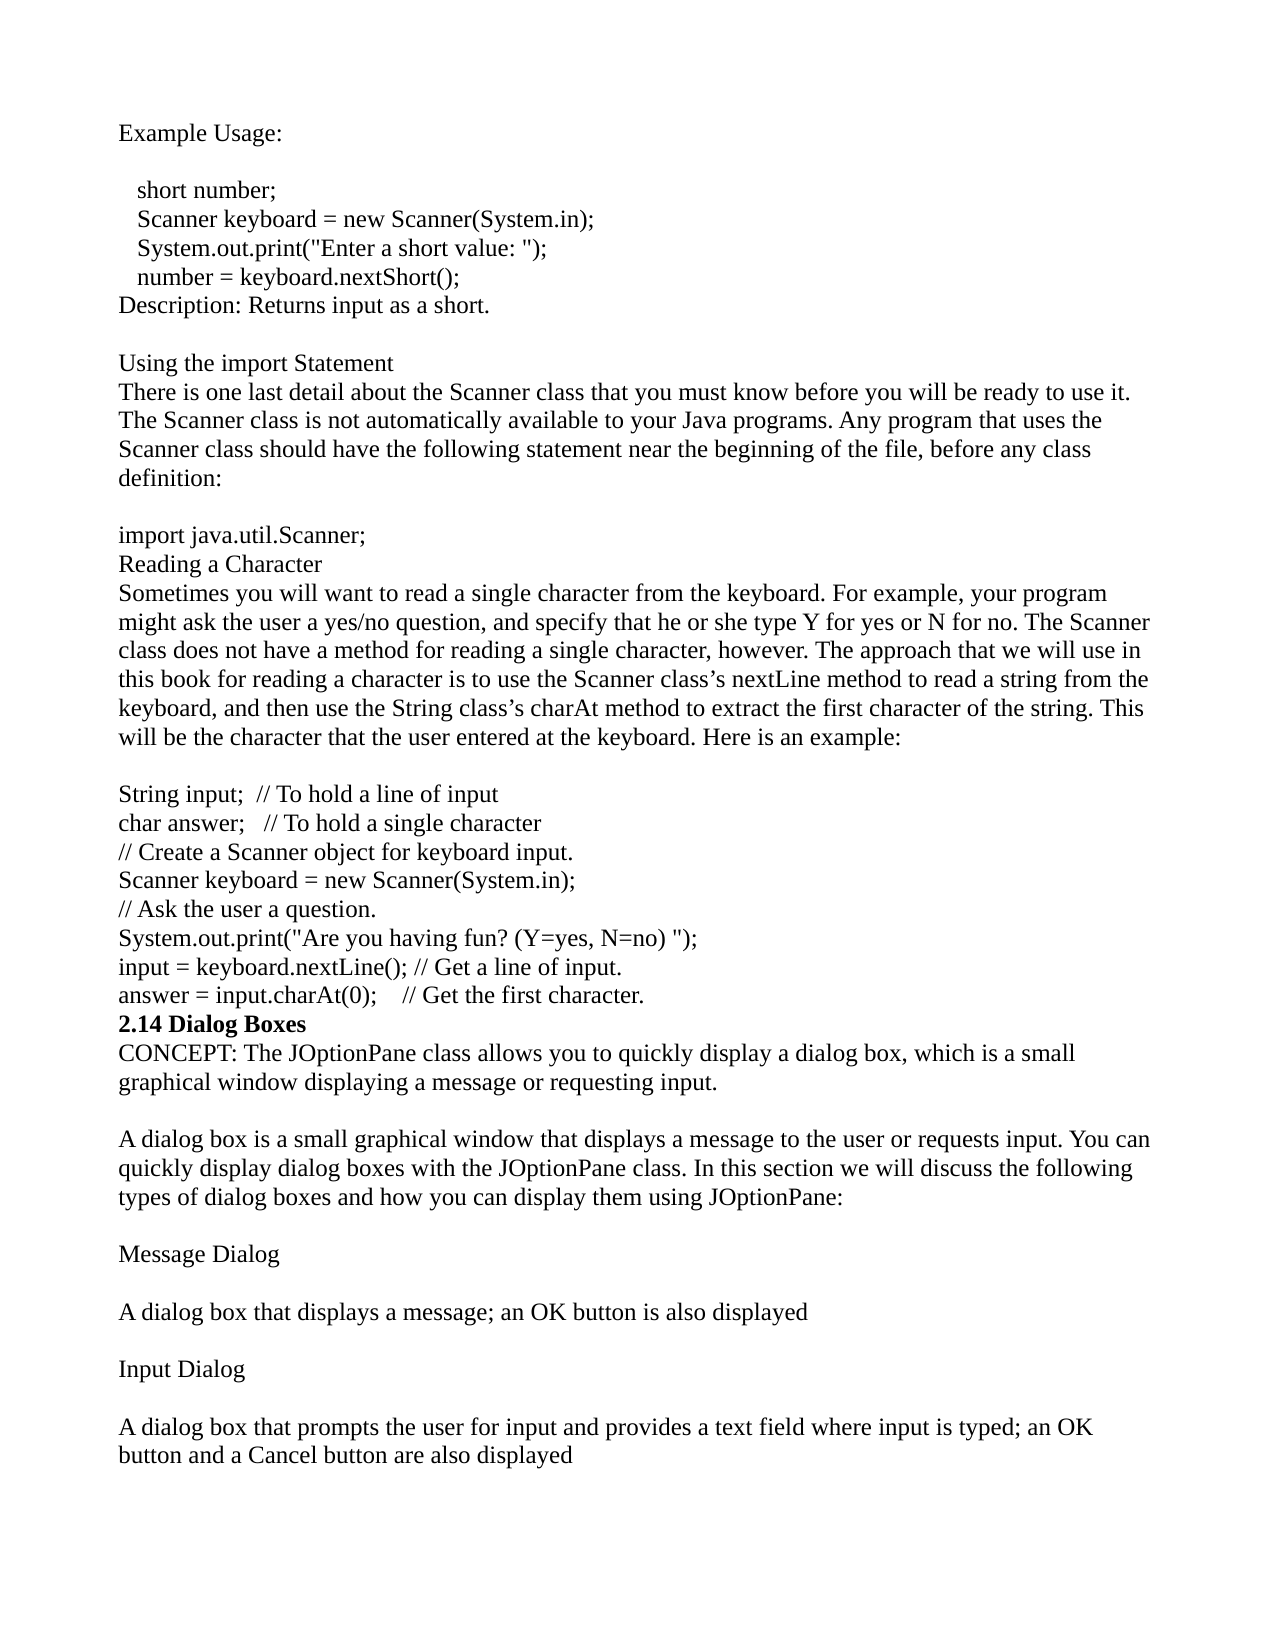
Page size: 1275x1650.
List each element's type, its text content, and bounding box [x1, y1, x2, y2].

text answer = input.charAt(0); // Get the first character. [118, 981, 1157, 1009]
text Scanner keyboard = new Scanner(System.in); [118, 866, 1157, 894]
text Input Dialog [118, 1354, 1157, 1383]
text A dialog box that prompts the user for input and provides a text field where input is typed; an OK button and a Cancel button are also displayed [118, 1412, 1157, 1469]
text input = keyboard.nextLine(); // Get a line of input. [118, 952, 1157, 981]
text A dialog box that displays a message; an OK button is also displayed [118, 1297, 1157, 1326]
text Message Dialog [118, 1239, 1157, 1268]
text Sometimes you will want to read a single character from the keyboard. For example, your program might ask the user a yes/no question, and specify that he or she type Y for yes or N for no. The Scanner class does not have a method for reading a single character, however. The approach that we will use in this book for reading a character is to use the Scanner class’s nextLine method to read a string from the keyboard, and then use the String class’s charAt method to extract the first character of the string. This will be the character that the user entered at the keyboard. Here is an example: [118, 578, 1157, 751]
text // Ask the user a question. [118, 894, 1157, 923]
text A dialog box is a small graphical window that displays a message to the user or requests input. You can quickly display dialog boxes with the JOptionPane class. In this section we will discuss the following types of dialog boxes and how you can display them using JOptionPane: [118, 1124, 1157, 1211]
text short number; [118, 176, 1157, 204]
text Description: Returns input as a short. [118, 291, 1157, 319]
text System.out.print("Enter a short value: "); [118, 233, 1157, 262]
text Reading a Character [118, 549, 1157, 578]
text 2.14 Dialog Boxes [118, 1009, 1157, 1038]
text // Create a Scanner object for keyboard input. [118, 837, 1157, 866]
text CONCEPT: The JOptionPane class allows you to quickly display a dialog box, which is a small graphical window displaying a message or requesting input. [118, 1038, 1157, 1096]
text number = keyboard.nextShort(); [118, 262, 1157, 291]
text There is one last detail about the Scanner class that you must know before you will be ready to use it. The Scanner class is not automatically available to your Java programs. Any program that uses the Scanner class should have the following statement near the beginning of the file, before any class definition: [118, 377, 1157, 492]
text System.out.print("Are you having fun? (Y=yes, N=no) "); [118, 923, 1157, 952]
text import java.util.Scanner; [118, 521, 1157, 549]
text Example Usage: [118, 118, 1157, 147]
text String input; // To hold a line of input [118, 779, 1157, 808]
text Scanner keyboard = new Scanner(System.in); [118, 204, 1157, 233]
text Using the import Statement [118, 348, 1157, 377]
text char answer; // To hold a single character [118, 808, 1157, 837]
